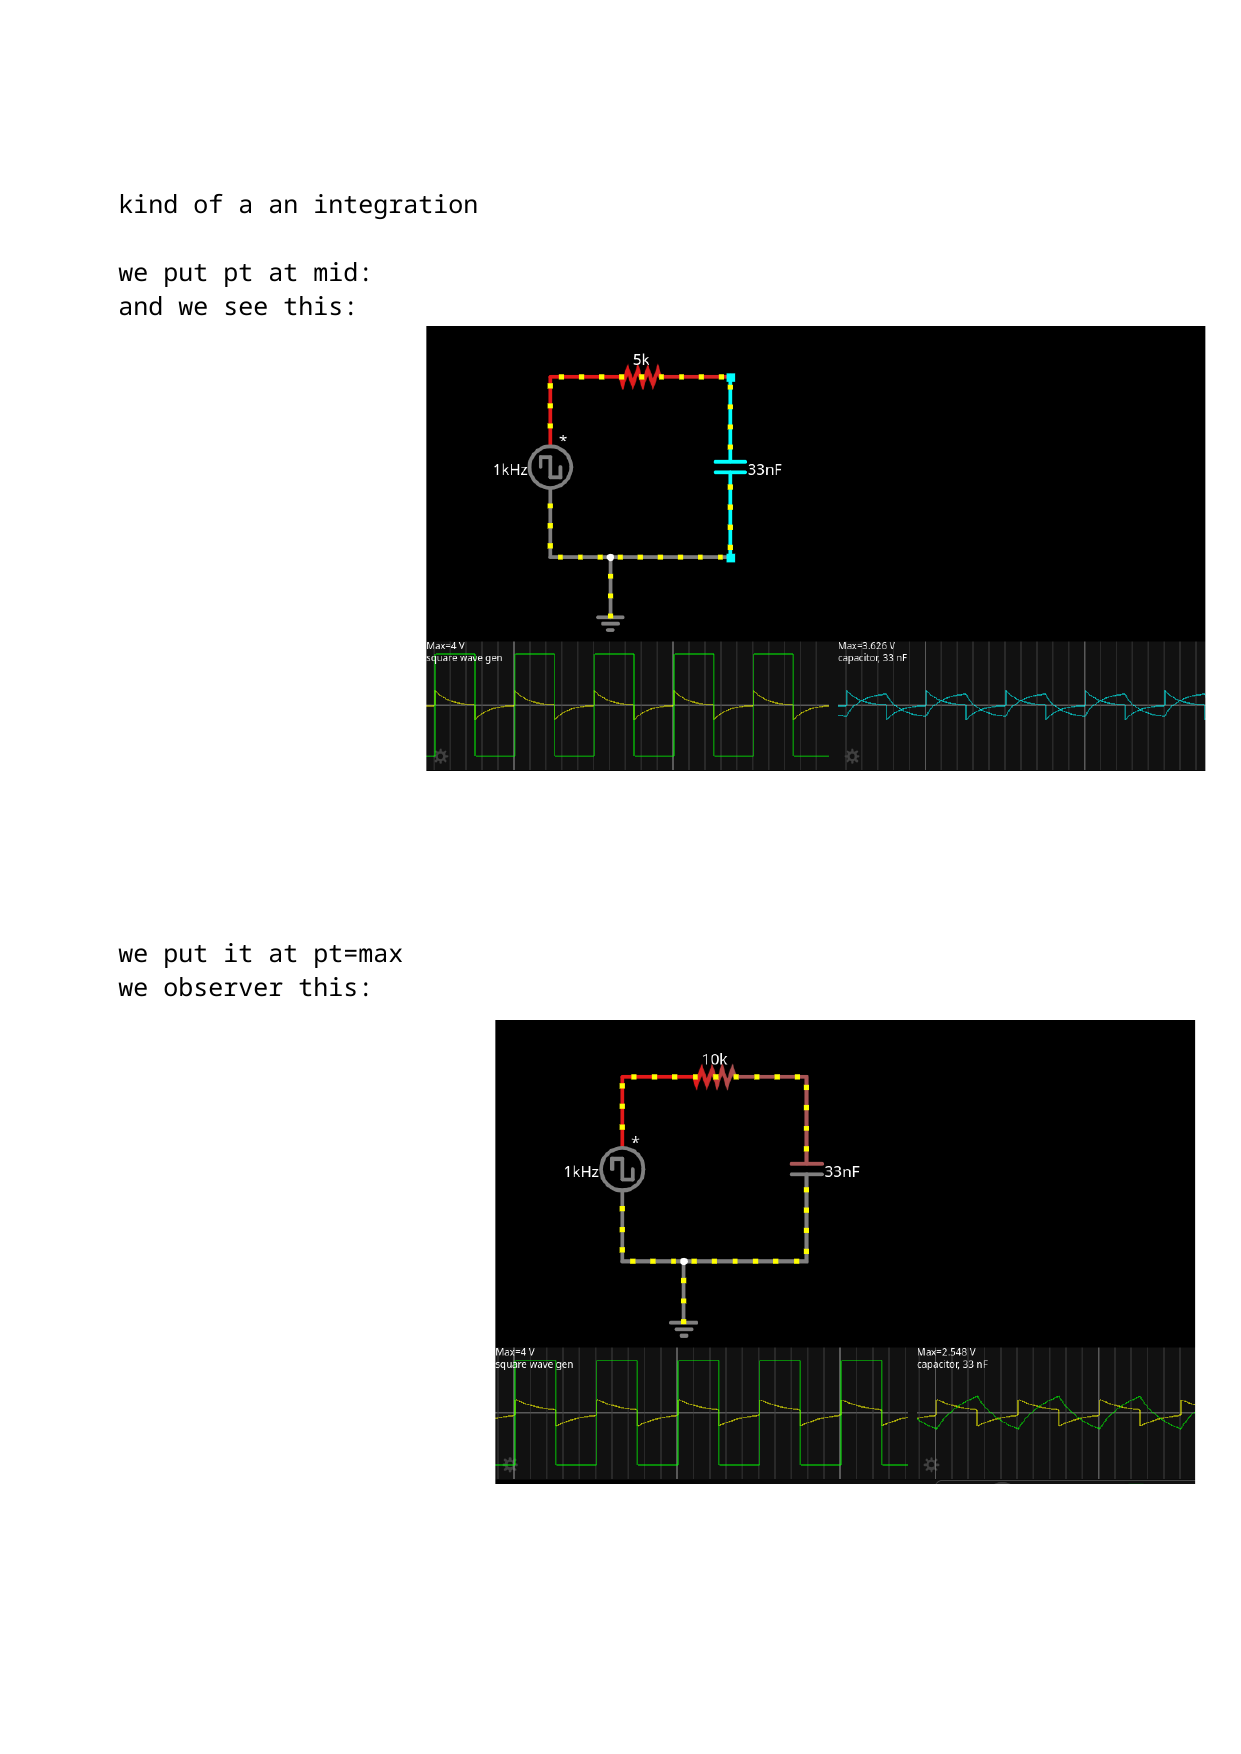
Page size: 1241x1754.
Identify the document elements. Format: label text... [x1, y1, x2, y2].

picture [495, 1020, 1196, 1484]
picture [426, 326, 1206, 771]
text we put it at pt=max [118, 936, 1122, 970]
text we observer this: [118, 970, 1122, 1004]
text and we see this: [118, 288, 1122, 322]
text kind of a an integration [118, 186, 1122, 220]
text we put pt at mid: [118, 254, 1122, 288]
